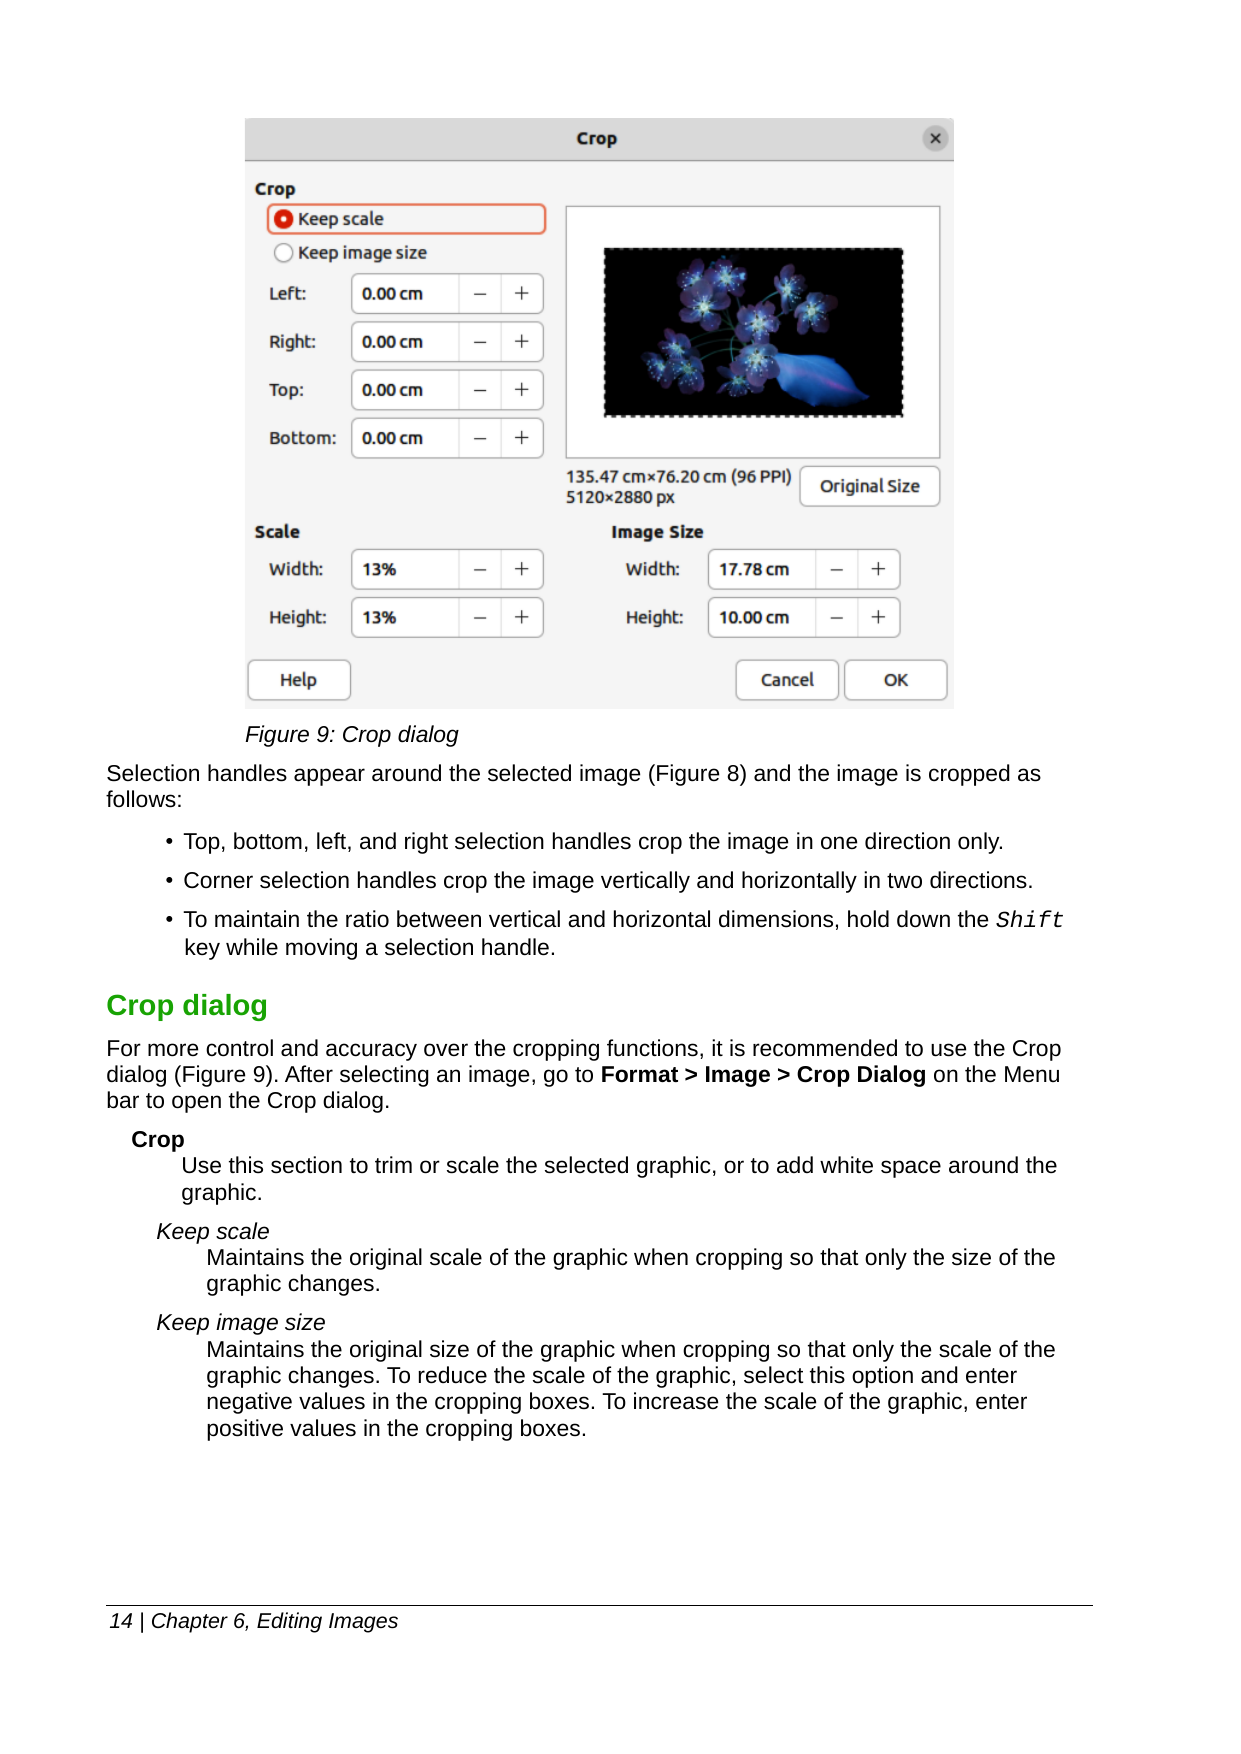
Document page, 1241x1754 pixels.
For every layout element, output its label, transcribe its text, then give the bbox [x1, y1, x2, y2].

text Crop [131, 1126, 1093, 1152]
list To maintain the ratio between vertical and horizontal dimensions, hold down the Shift key while moving a selection handle. [162, 903, 1093, 963]
text Keep image size [156, 1309, 1093, 1336]
list Corner selection handles crop the image vertically and horizontally in two directions. [162, 864, 1093, 893]
text Selection handles appear around the selected image (Figure 8) and the image is cropped as follows: [106, 760, 1093, 813]
list Top, bottom, left, and right selection handles crop the image in one direction only. [162, 825, 1093, 854]
text Use this section to trim or scale the selected graphic, or to add white space around the graphic. [181, 1152, 1093, 1205]
text Figure 9: Crop dialog [245, 721, 954, 747]
text For more control and accuracy over the cropping functions, it is recommended to use the Crop dialog (Figure 9). After selecting an image, go to Format > Image > Crop Dialog on the Menu bar to open the Crop dialog. [106, 1034, 1093, 1113]
picture [244, 118, 954, 709]
subtitle Crop dialog [106, 988, 1093, 1022]
text Keep scale [156, 1218, 1093, 1244]
text Maintains the original size of the graphic when cropping so that only the scale of the graphic changes. To reduce the scale of the graphic, select this option and enter negative values in the cropping boxes. To increase the scale of the graphic, enter positive values in the cropping boxes. [206, 1336, 1093, 1441]
text Maintains the original scale of the graphic when cropping so that only the size of the graphic changes. [206, 1244, 1093, 1297]
